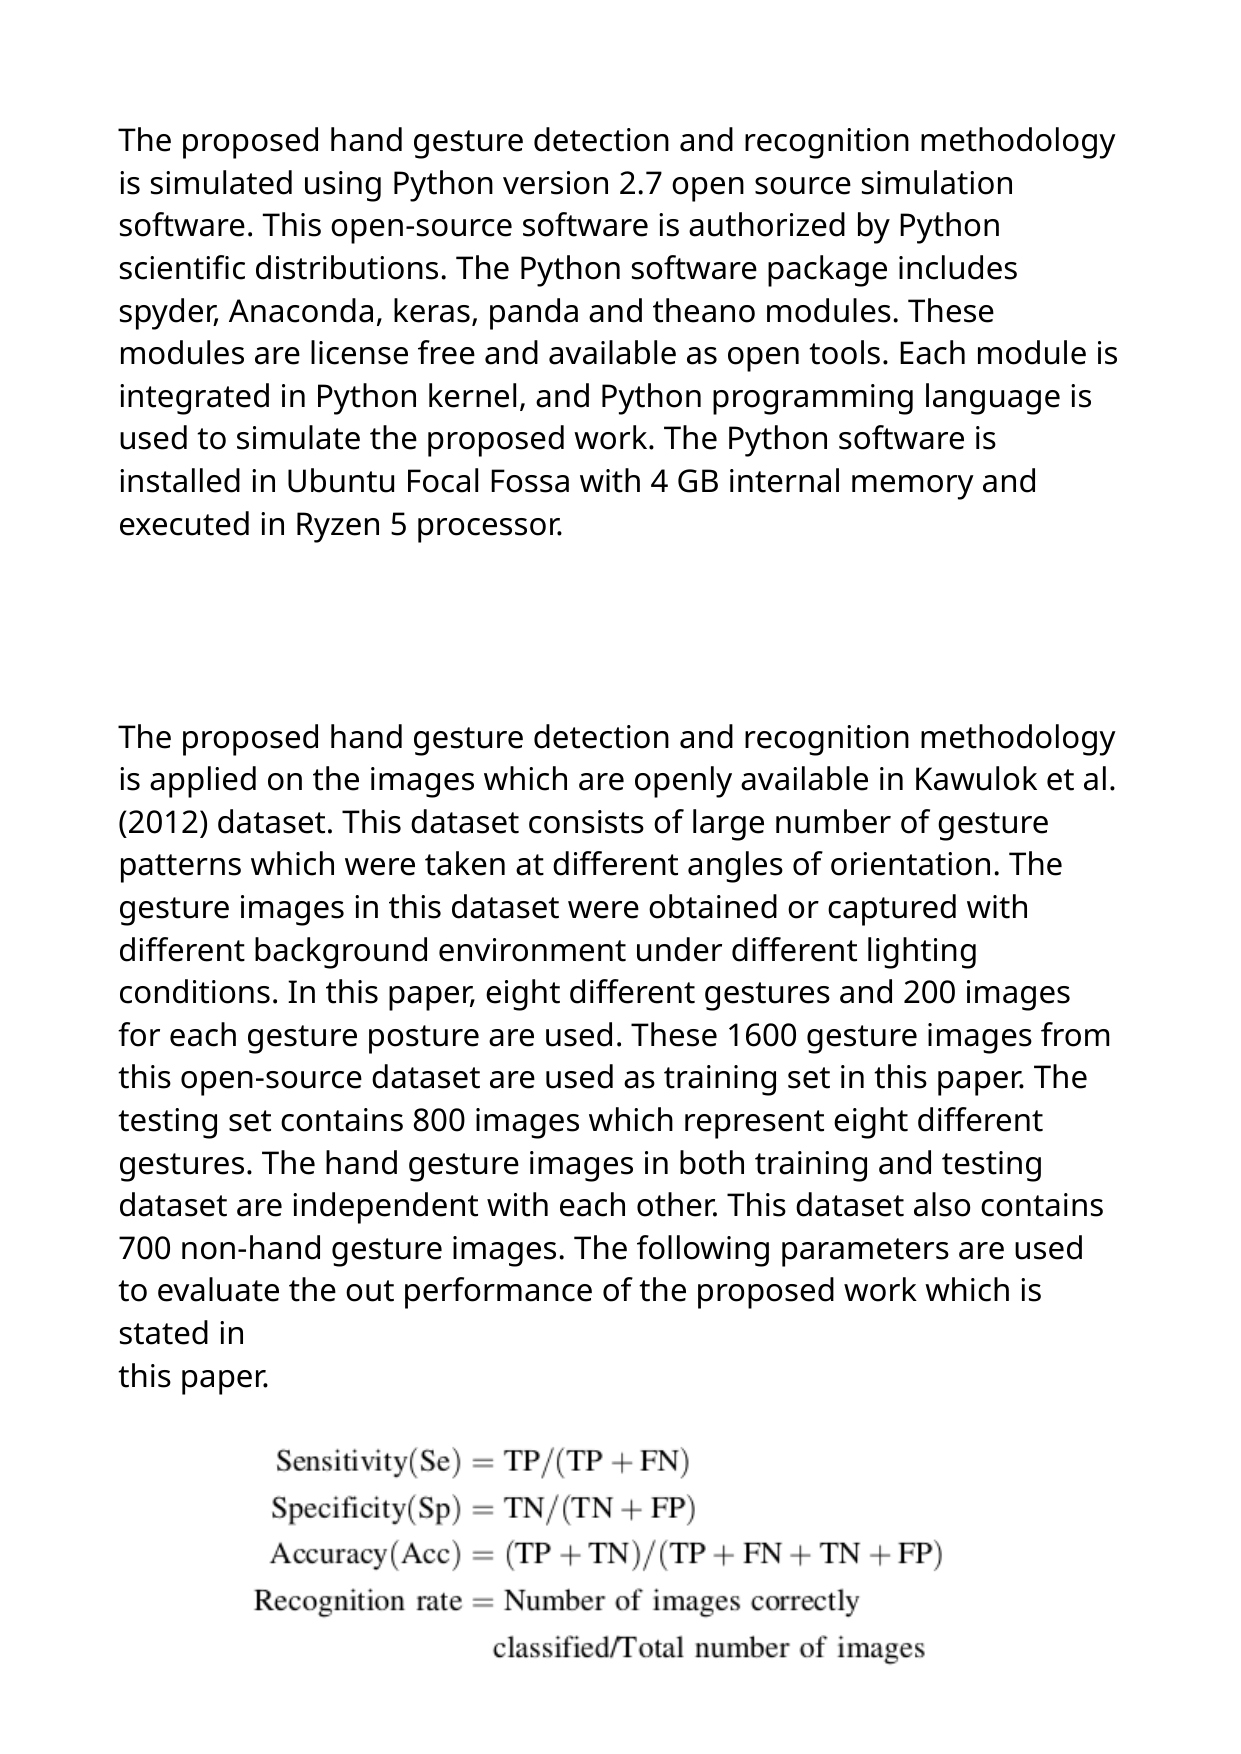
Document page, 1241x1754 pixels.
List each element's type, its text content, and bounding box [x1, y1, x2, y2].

picture [240, 1438, 978, 1681]
text this paper. [118, 1354, 1122, 1396]
text The proposed hand gesture detection and recognition methodology is applied on the images which are openly available in Kawulok et al. (2012) dataset. This dataset consists of large number of gesture patterns which were taken at different angles of orientation. The gesture images in this dataset were obtained or captured with different background environment under different lighting conditions. In this paper, eight different gestures and 200 images for each gesture posture are used. These 1600 gesture images from this open-source dataset are used as training set in this paper. The testing set contains 800 images which represent eight different gestures. The hand gesture images in both training and testing dataset are independent with each other. This dataset also contains 700 non-hand gesture images. The following parameters are used to evaluate the out performance of the proposed work which is stated in [118, 714, 1122, 1354]
text The proposed hand gesture detection and recognition methodology is simulated using Python version 2.7 open source simulation software. This open-source software is authorized by Python scientific distributions. The Python software package includes spyder, Anaconda, keras, panda and theano modules. These modules are license free and available as open tools. Each module is integrated in Python kernel, and Python programming language is used to simulate the proposed work. The Python software is installed in Ubuntu Focal Fossa with 4 GB internal memory and executed in Ryzen 5 processor. [118, 118, 1122, 544]
